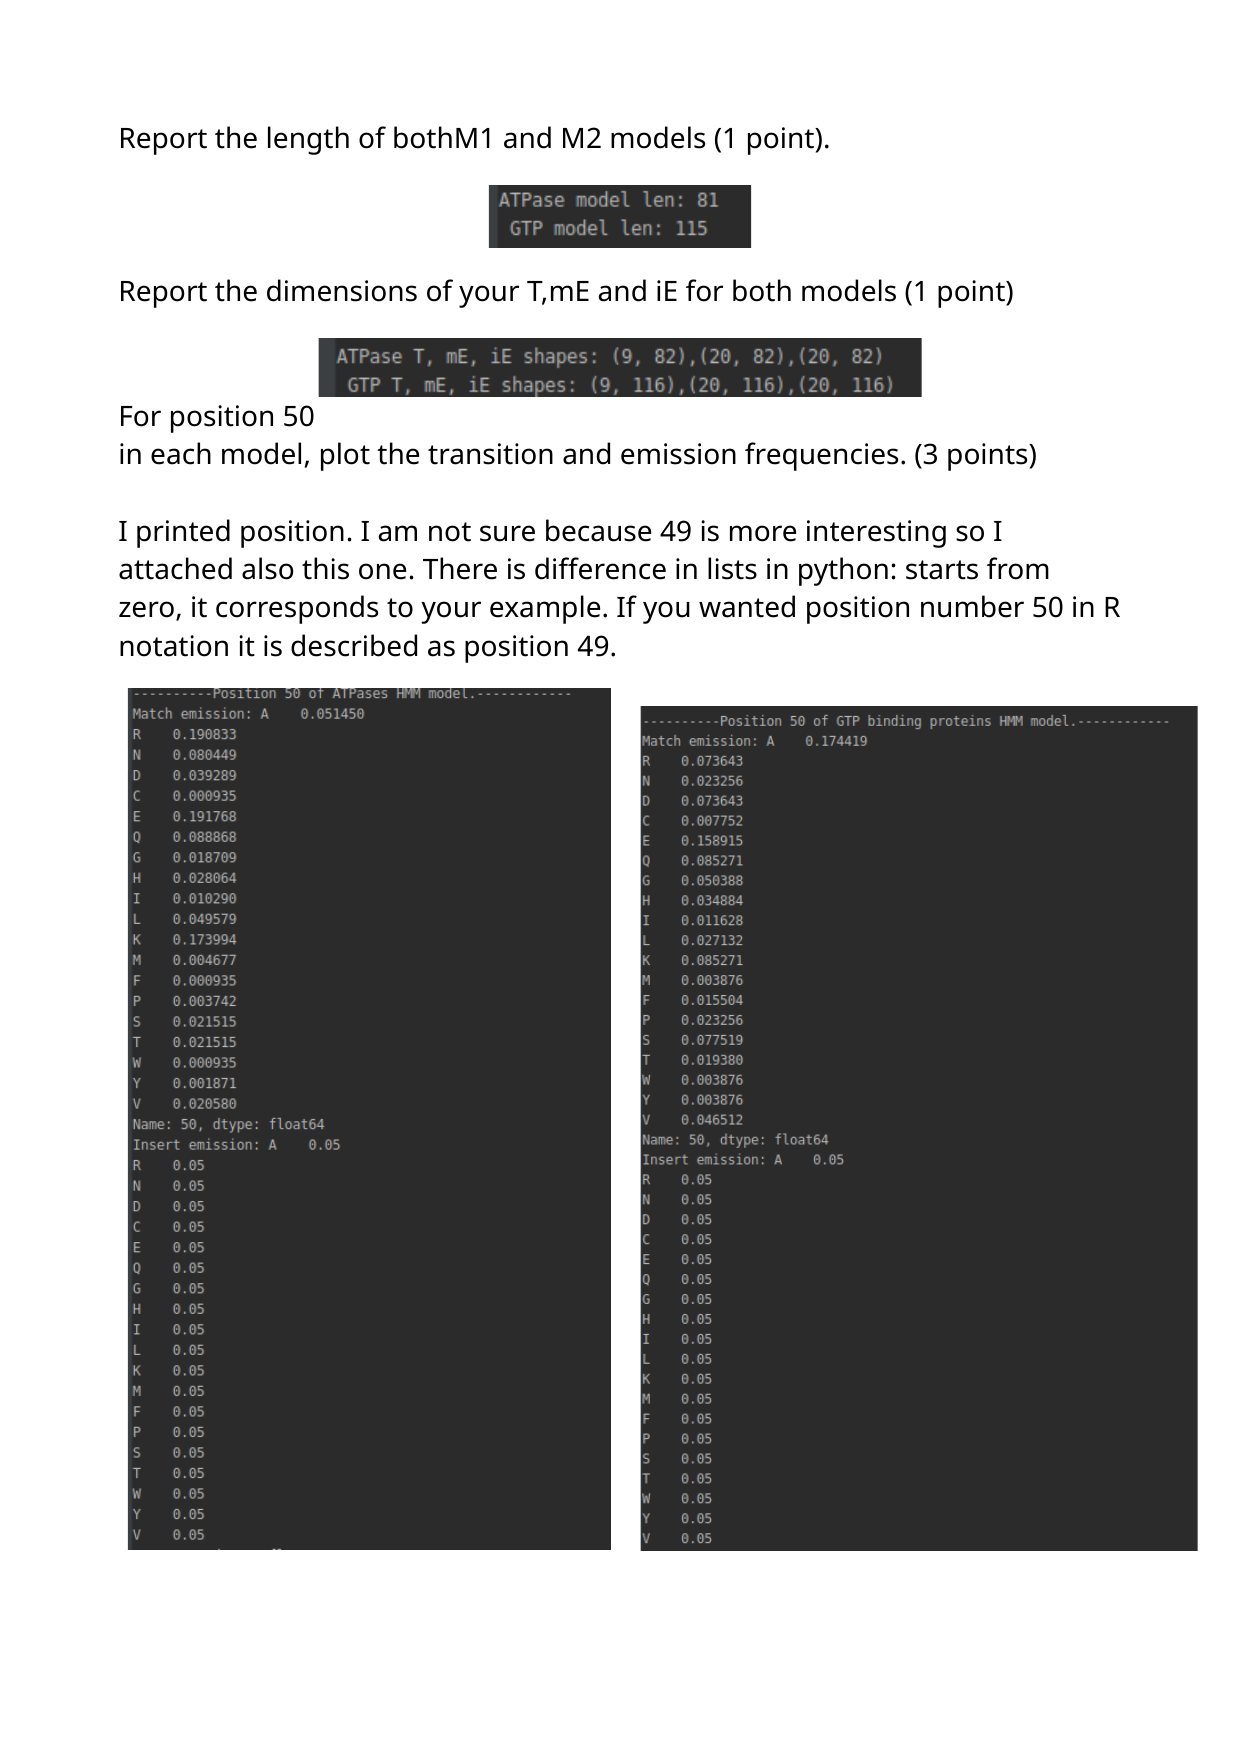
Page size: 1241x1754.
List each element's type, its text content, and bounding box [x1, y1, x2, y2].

picture [488, 185, 752, 248]
text I printed position. I am not sure because 49 is more interesting so I attached also this one. There is difference in lists in python: starts from zero, it corresponds to your example. If you wanted position number 50 in R notation it is described as position 49. [118, 511, 1122, 664]
picture [640, 706, 1198, 1551]
picture [127, 688, 611, 1550]
text Report the dimensions of your T,mE and iE for both models (1 point) [118, 271, 1122, 310]
picture [318, 338, 922, 397]
text For position 50 in each model, plot the transition and emission frequencies. (3 points) [118, 396, 1122, 473]
text Report the length of bothM1 and M2 models (1 point). [118, 118, 1122, 156]
